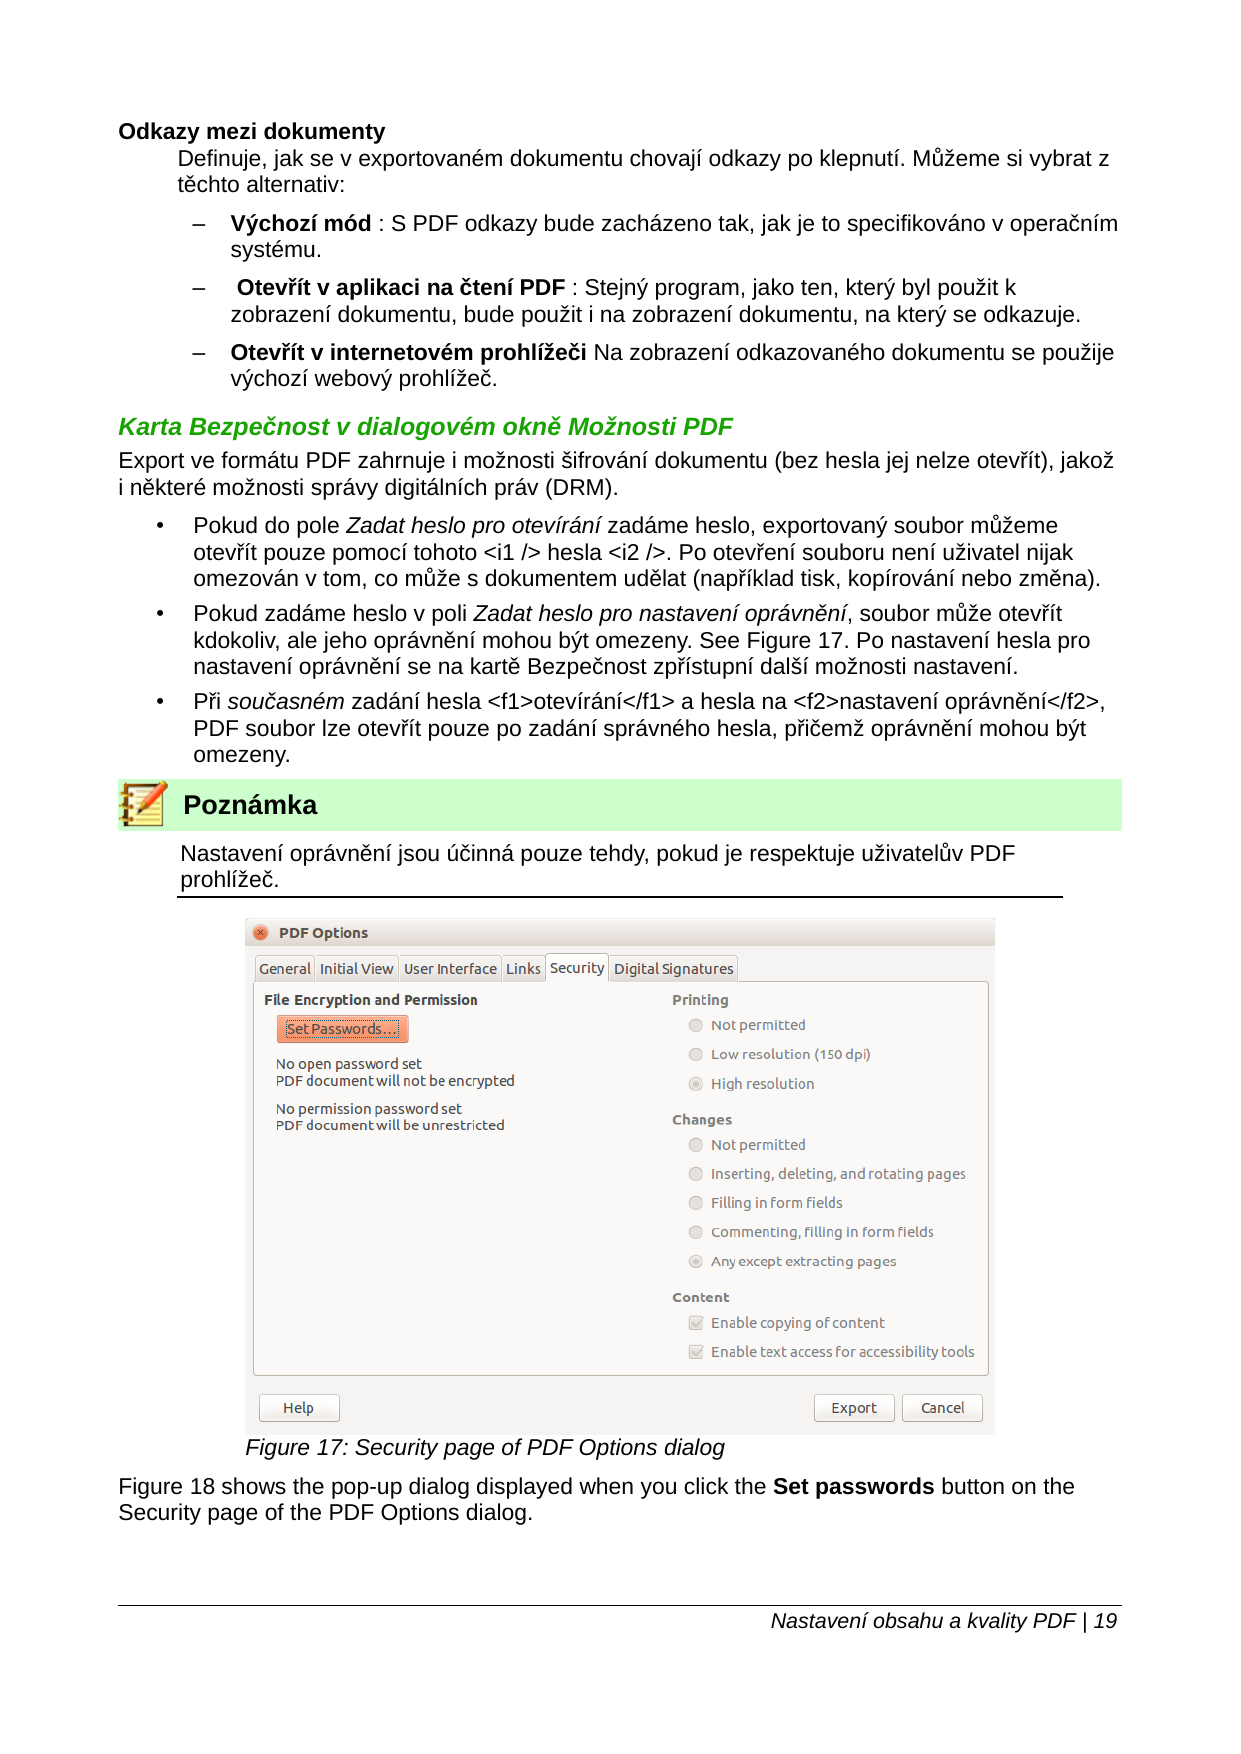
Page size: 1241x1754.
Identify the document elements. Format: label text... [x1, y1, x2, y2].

picture [119, 779, 170, 830]
list Při současném zadání hesla <f1>otevírání</f1> a hesla na <f2>nastavení oprávnění</f2>, PDF soubor lze otevřít pouze po zadání správného hesla, přičemž oprávnění mohou být omezeny. [156, 688, 1122, 767]
subtitle Karta Bezpečnost v dialogovém okně Možnosti PDF [118, 412, 1122, 441]
text Export ve formátu PDF zahrnuje i možnosti šifrování dokumentu (bez hesla jej nelze otevřít), jakož i některé možnosti správy digitálních práv (DRM). [118, 447, 1122, 500]
list Otevřít v aplikaci na čtení PDF : Stejný program, jako ten, který byl použit k zobrazení dokumentu, bude použit i na zobrazení dokumentu, na který se odkazuje. [192, 274, 1122, 327]
text Figure 18 shows the pop-up dialog displayed when you click the Set passwords button on the Security page of the PDF Options dialog. [118, 1473, 1122, 1525]
list Pokud zadáme heslo v poli Zadat heslo pro nastavení oprávnění, soubor může otevřít kdokoliv, ale jeho oprávnění mohou být omezeny. See Figure 17. Po nastavení hesla pro nastavení oprávnění se na kartě Bezpečnost zpřístupní další možnosti nastavení. [156, 600, 1122, 679]
subtitle Poznámka [118, 779, 1122, 831]
text Figure 17: Security page of PDF Options dialog [245, 1435, 995, 1461]
list Výchozí mód : S PDF odkazy bude zacházeno tak, jak je to specifikováno v operačním systému. [192, 210, 1122, 262]
list Otevřít v internetovém prohlížeči Na zobrazení odkazovaného dokumentu se použije výchozí webový prohlížeč. [192, 339, 1122, 392]
picture [245, 918, 995, 1435]
list Pokud do pole Zadat heslo pro otevírání zadáme heslo, exportovaný soubor můžeme otevřít pouze pomocí tohoto <i1 /> hesla <i2 />. Po otevření souboru není uživatel nijak omezován v tom, co může s dokumentem udělat (například tisk, kopírování nebo změna). [156, 512, 1122, 591]
text Definuje, jak se v exportovaném dokumentu chovají odkazy po klepnutí. Můžeme si vybrat z těchto alternativ: [177, 144, 1122, 197]
text Odkazy mezi dokumenty [118, 118, 1122, 144]
text Nastavení oprávnění jsou účinná pouze tehdy, pokud je respektuje uživatelův PDF prohlížeč. [177, 837, 1063, 896]
